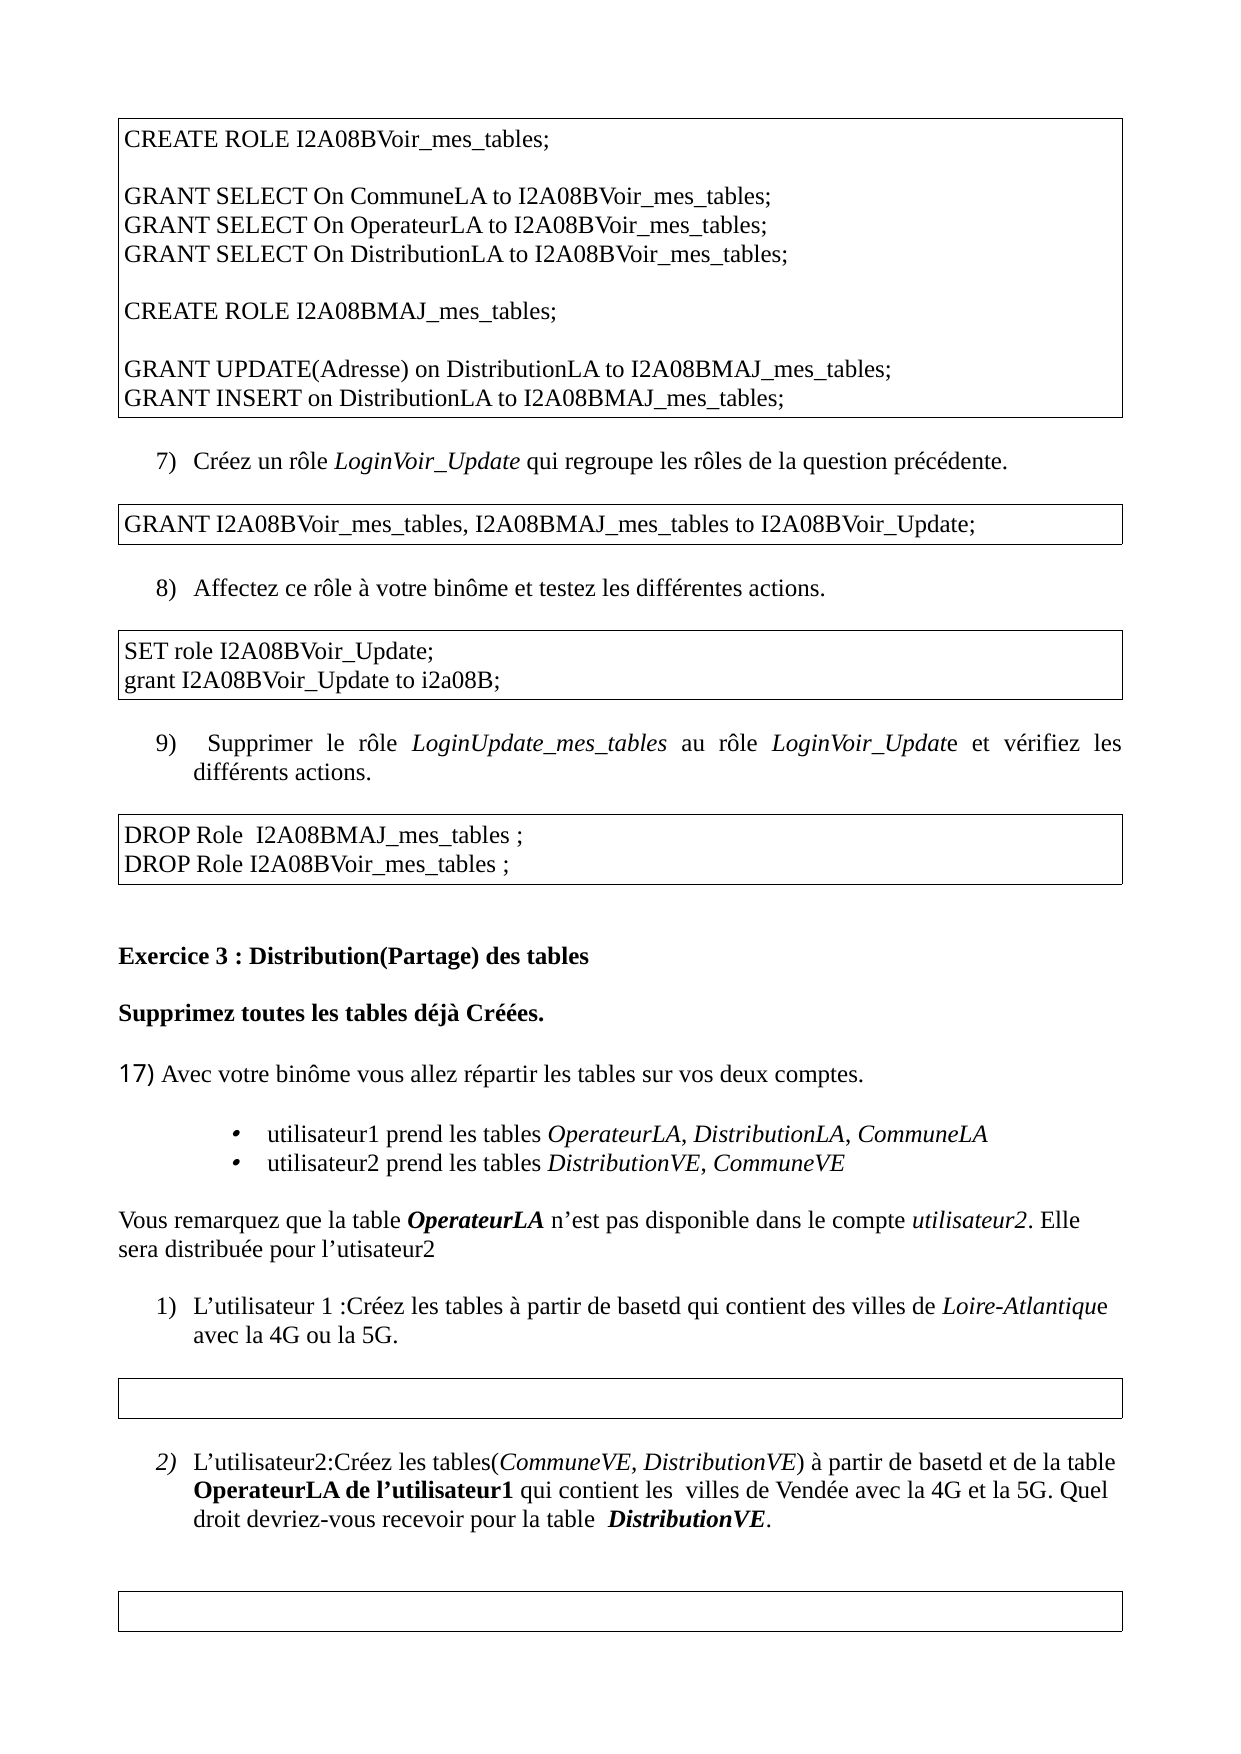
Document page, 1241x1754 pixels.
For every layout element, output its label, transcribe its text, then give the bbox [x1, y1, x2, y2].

list utilisateur2 prend les tables DistributionVE, CommuneVE [229, 1148, 1122, 1176]
list L’utilisateur 1 :Créez les tables à partir de basetd qui contient des villes de Loire-Atlantique avec la 4G ou la 5G. [156, 1291, 1122, 1349]
table_header GRANT I2A08BVoir_mes_tables, I2A08BMAJ_mes_tables to I2A08BVoir_Update; [119, 505, 1122, 544]
text Supprimez toutes les tables déjà Créées. [118, 998, 1122, 1027]
list L’utilisateur2:Créez les tables(CommuneVE, DistributionVE) à partir de basetd et de la table OperateurLA de l’utilisateur1 qui contient les villes de Vendée avec la 4G et la 5G. Quel droit devriez-vous recevoir pour la table DistributionVE. [156, 1447, 1122, 1533]
text 17) Avec votre binôme vous allez répartir les tables sur vos deux comptes. [118, 1056, 1122, 1090]
text Exercice 3 : Distribution(Partage) des tables [118, 941, 1122, 970]
list Créez un rôle LoginVoir_Update qui regroupe les rôles de la question précédente. [156, 446, 1122, 475]
table_header DROP Role I2A08BMAJ_mes_tables ; DROP Role I2A08BVoir_mes_tables ; [119, 815, 1122, 883]
table_header [119, 1379, 1122, 1418]
table_header [119, 1592, 1122, 1631]
list utilisateur1 prend les tables OperateurLA, DistributionLA, CommuneLA [229, 1119, 1122, 1148]
table_header CREATE ROLE I2A08BVoir_mes_tables; GRANT SELECT On CommuneLA to I2A08BVoir_mes_tables; GRANT SELECT On OperateurLA to I2A08BVoir_mes_tables; GRANT SELECT On DistributionLA to I2A08BVoir_mes_tables; CREATE ROLE I2A08BMAJ_mes_tables; GRANT UPDATE(Adresse) on DistributionLA to I2A08BMAJ_mes_tables; GRANT INSERT on DistributionLA to I2A08BMAJ_mes_tables; [119, 119, 1122, 417]
list Supprimer le rôle LoginUpdate_mes_tables au rôle LoginVoir_Update et vérifiez les différents actions. [156, 728, 1122, 786]
list Affectez ce rôle à votre binôme et testez les différentes actions. [156, 573, 1122, 601]
table_header SET role I2A08BVoir_Update; grant I2A08BVoir_Update to i2a08B; [119, 631, 1122, 699]
text Vous remarquez que la table OperateurLA n’est pas disponible dans le compte utilisateur2. Elle sera distribuée pour l’utisateur2 [118, 1205, 1122, 1263]
